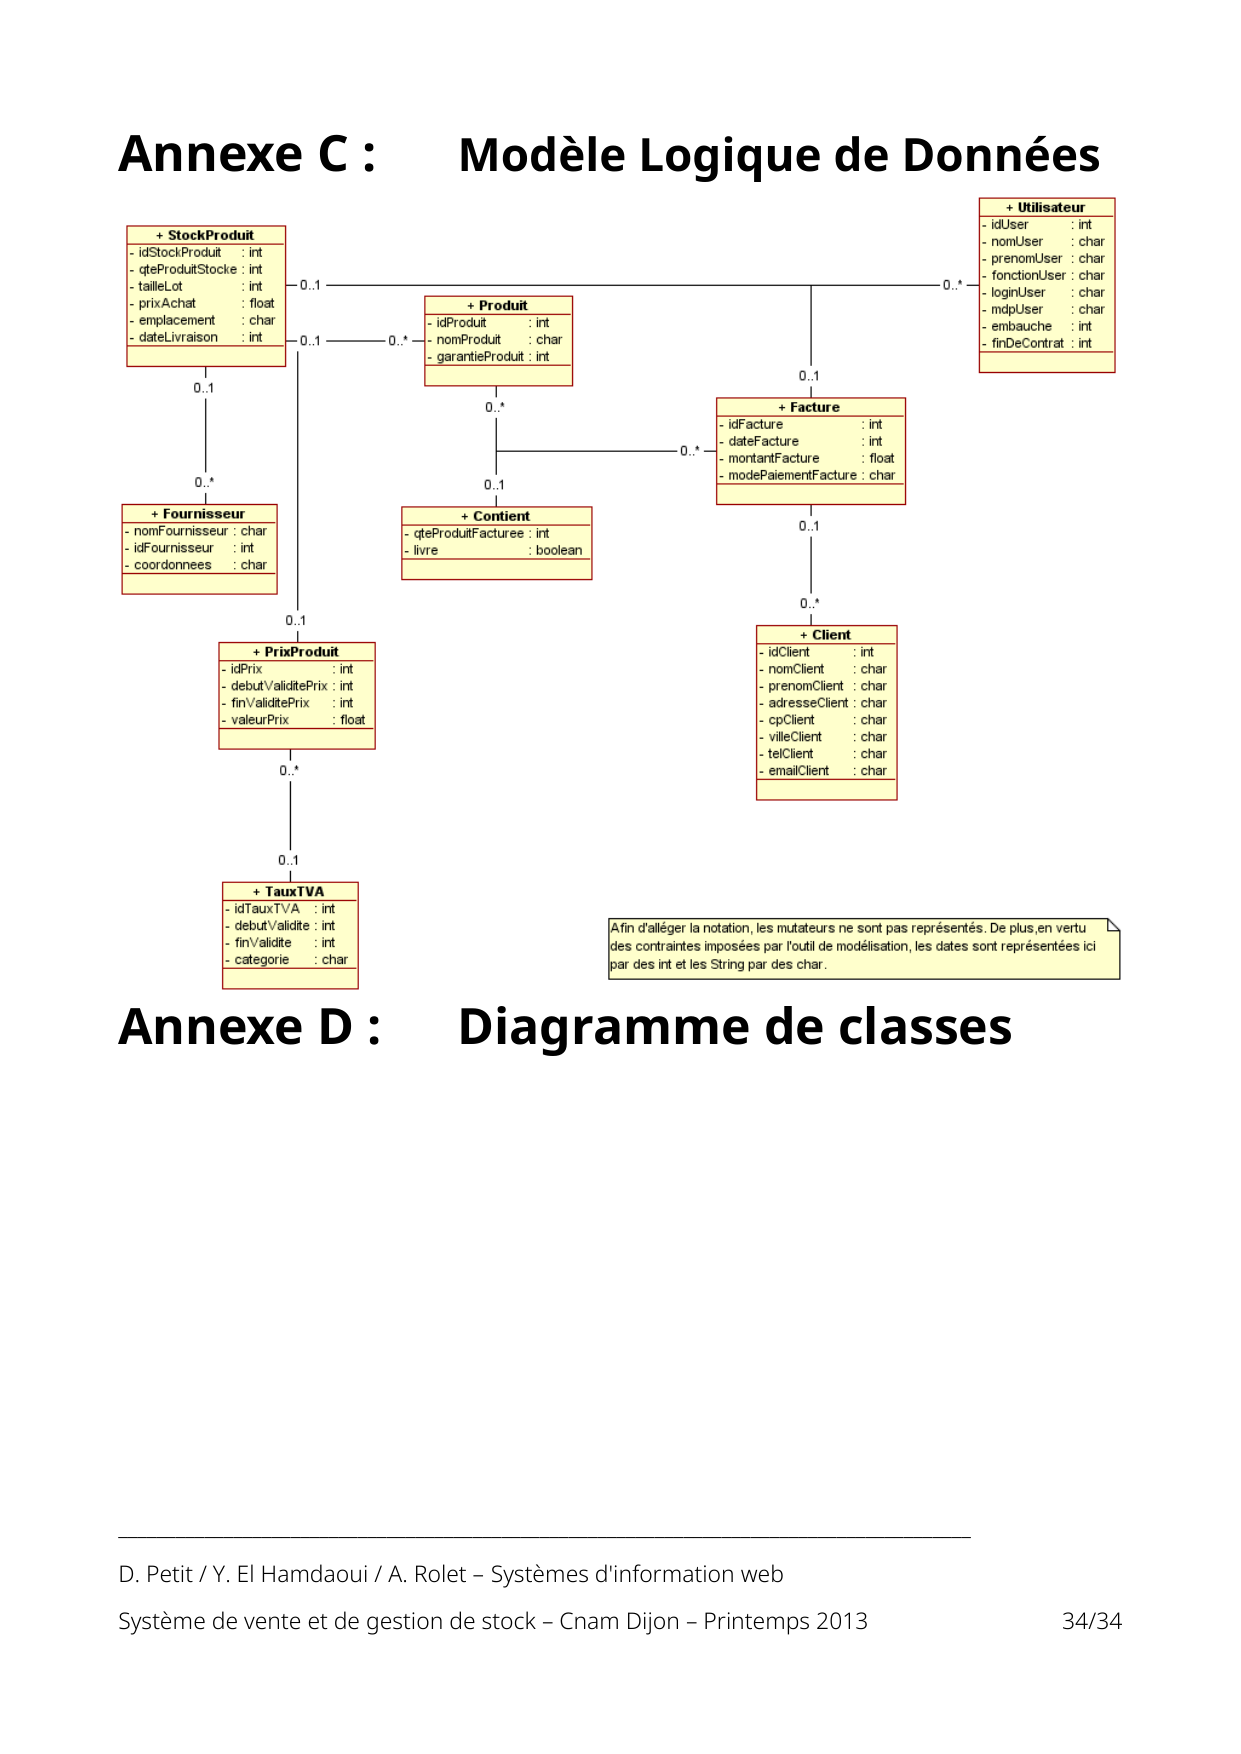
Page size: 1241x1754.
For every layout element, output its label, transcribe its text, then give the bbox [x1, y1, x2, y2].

subtitle Diagramme de classes [118, 992, 1122, 1059]
subtitle Modèle Logique de Données [118, 118, 1122, 186]
picture [118, 194, 1123, 992]
